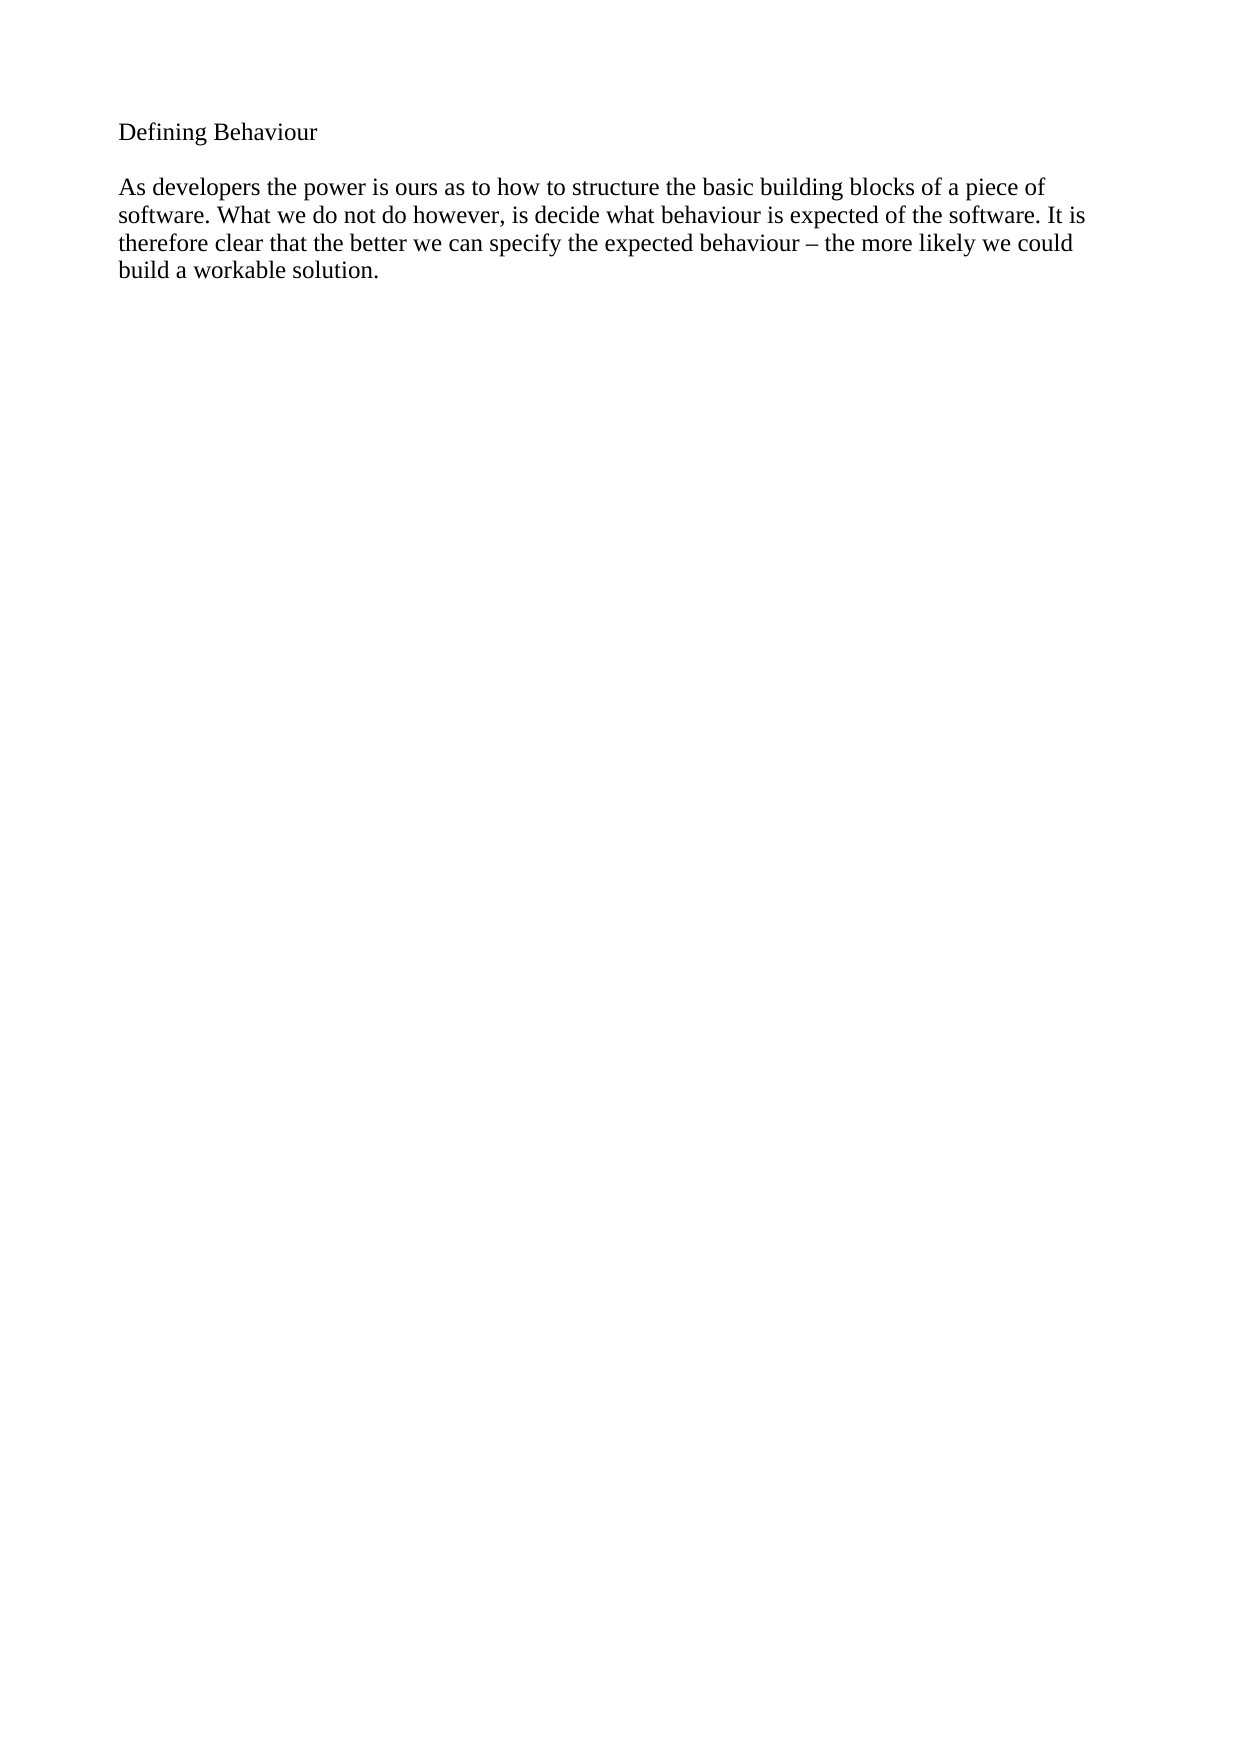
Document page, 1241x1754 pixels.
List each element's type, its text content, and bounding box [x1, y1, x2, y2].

text Defining Behaviour [118, 118, 1122, 146]
text As developers the power is ours as to how to structure the basic building blocks of a piece of software. What we do not do however, is decide what behaviour is expected of the software. It is therefore clear that the better we can specify the expected behaviour – the more likely we could build a workable solution. [118, 173, 1122, 284]
